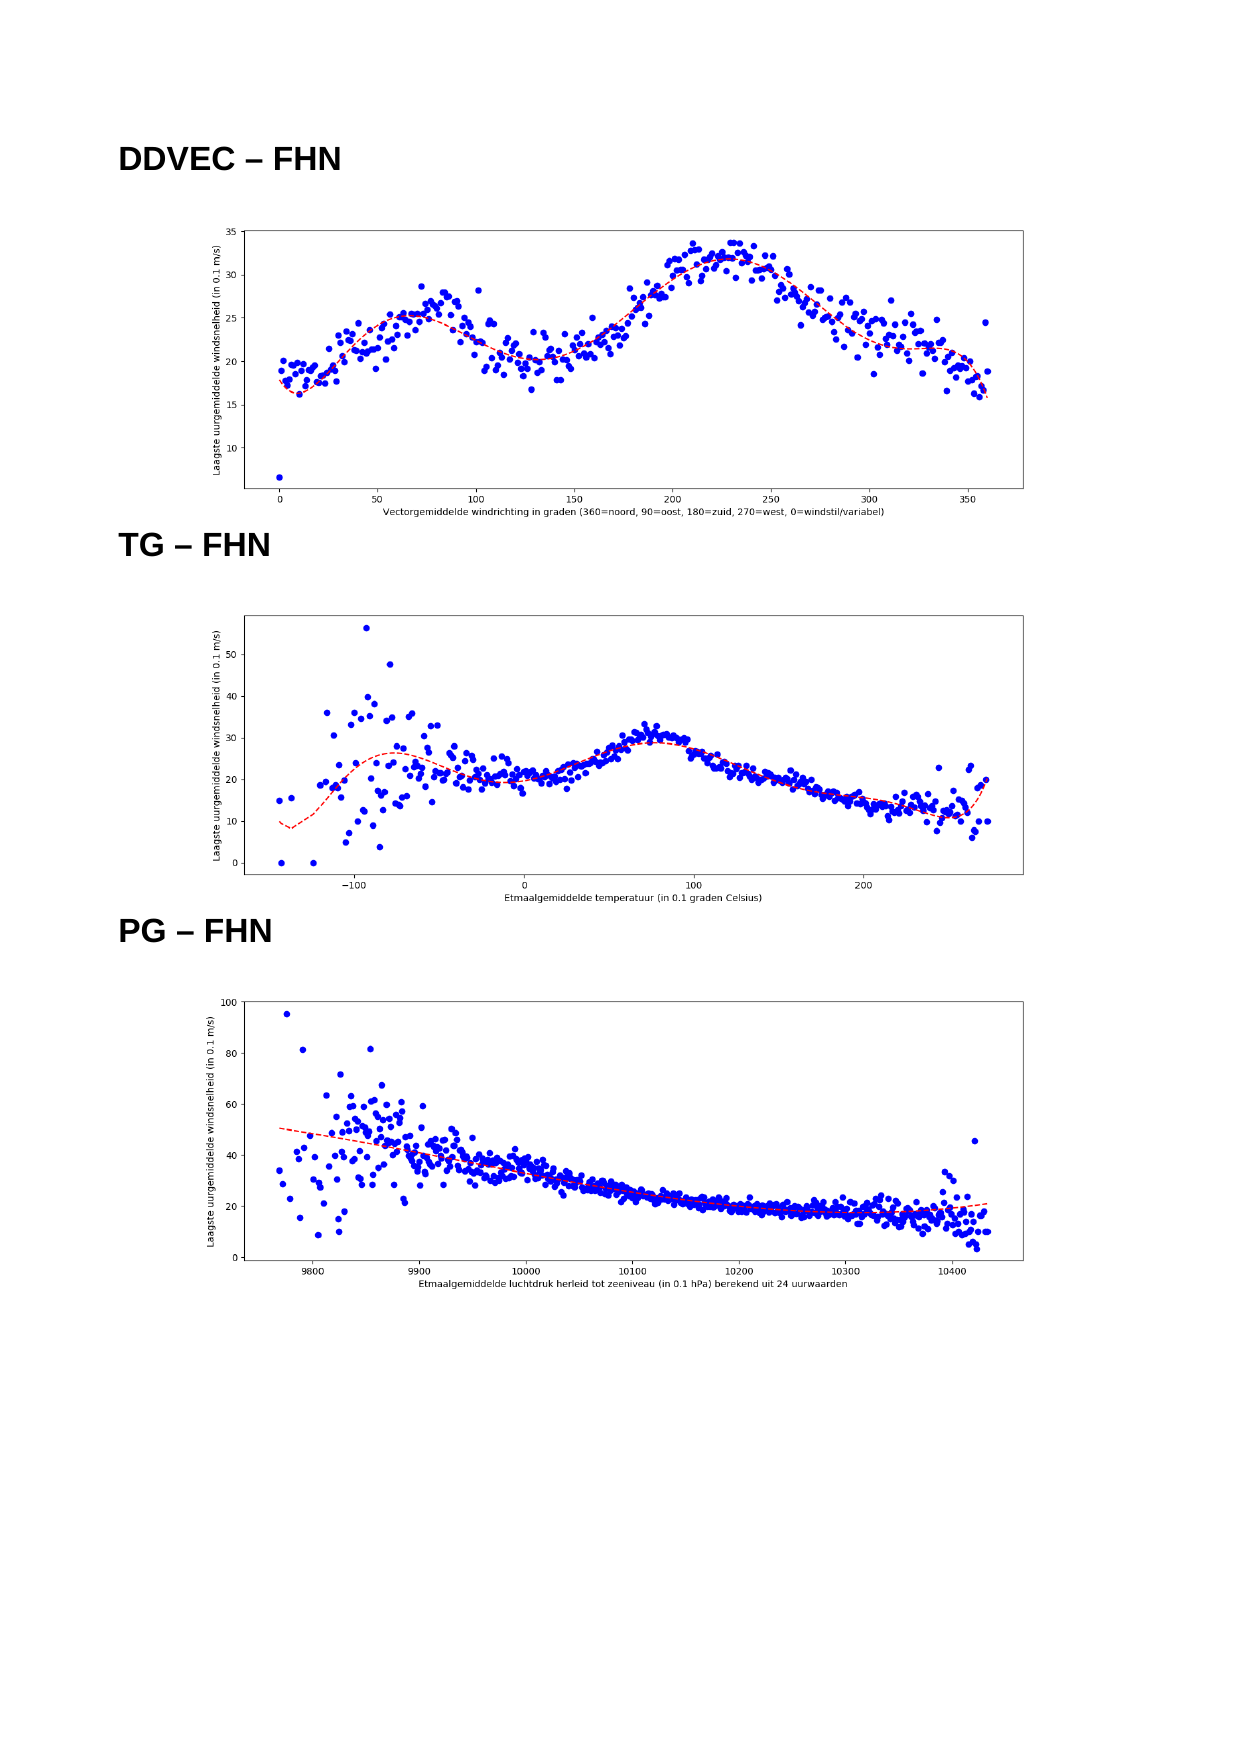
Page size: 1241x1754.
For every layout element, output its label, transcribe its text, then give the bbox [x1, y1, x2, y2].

subtitle PG – FHN [118, 911, 1122, 949]
subtitle TG – FHN [118, 525, 1122, 563]
picture [118, 575, 1123, 911]
picture [118, 961, 1123, 1297]
subtitle DDVEC – FHN [118, 139, 1122, 178]
picture [118, 190, 1123, 525]
